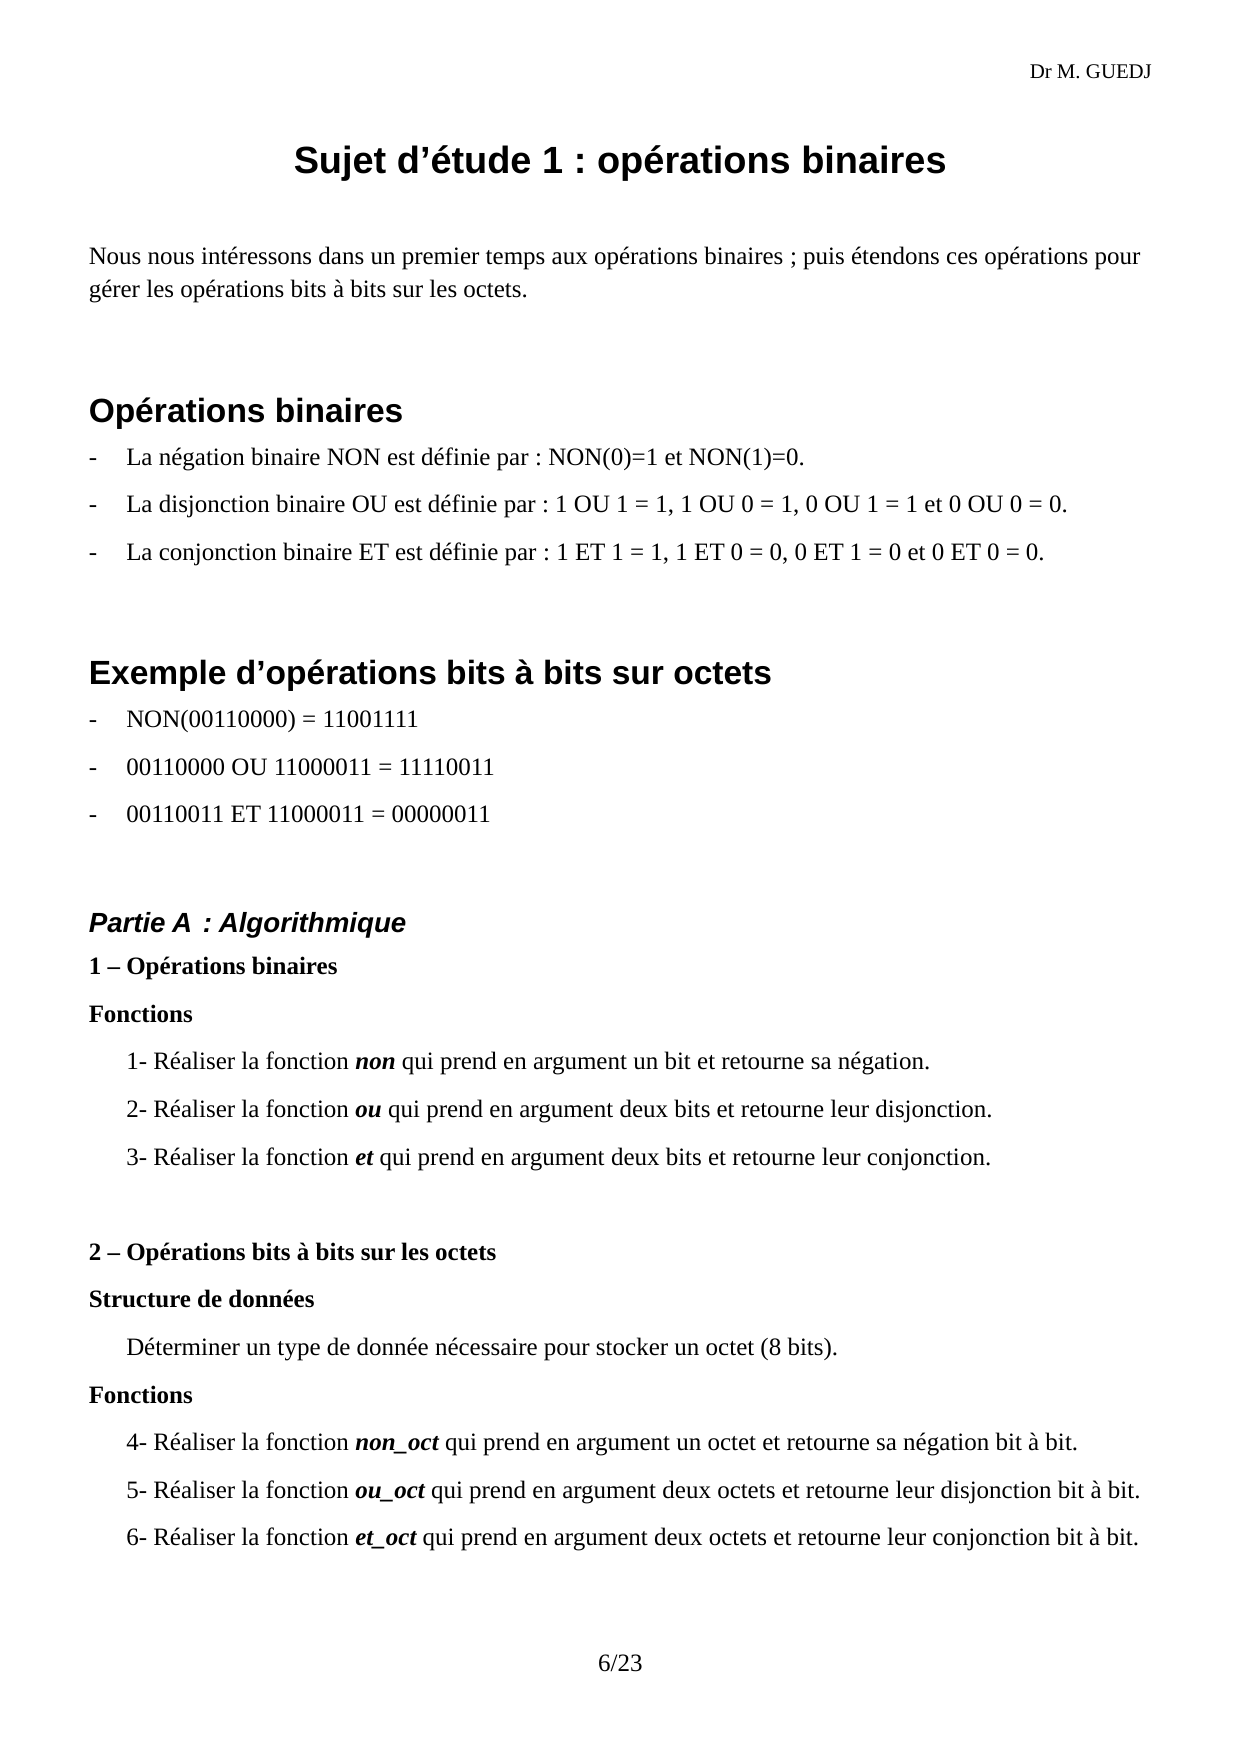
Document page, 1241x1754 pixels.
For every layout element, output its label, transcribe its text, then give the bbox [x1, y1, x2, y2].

text Déterminer un type de donnée nécessaire pour stocker un octet (8 bits). [88, 1332, 1152, 1361]
text 2- Réaliser la fonction ou qui prend en argument deux bits et retourne leur disjonction. [88, 1094, 1152, 1123]
text 1 – Opérations binaires [88, 951, 1152, 980]
text 2 – Opérations bits à bits sur les octets [88, 1237, 1152, 1266]
text - NON(00110000) = 11001111 [88, 704, 1152, 733]
subtitle Partie A : Algorithmique [88, 907, 1152, 939]
subtitle Exemple d’opérations bits à bits sur octets [88, 653, 1152, 691]
text - La conjonction binaire ET est définie par : 1 ET 1 = 1, 1 ET 0 = 0, 0 ET 1 = 0 et 0 ET 0 = 0. [88, 537, 1152, 566]
text 3- Réaliser la fonction et qui prend en argument deux bits et retourne leur conjonction. [88, 1142, 1152, 1170]
text 5- Réaliser la fonction ou_oct qui prend en argument deux octets et retourne leur disjonction bit à bit. [88, 1475, 1152, 1504]
text Fonctions [88, 1380, 1152, 1408]
text - 00110000 OU 11000011 = 11110011 [88, 752, 1152, 780]
text Fonctions [88, 999, 1152, 1028]
text - La négation binaire NON est définie par : NON(0)=1 et NON(1)=0. [88, 442, 1152, 470]
text Structure de données [88, 1284, 1152, 1313]
subtitle Sujet d’étude 1 : opérations binaires [88, 138, 1152, 181]
text 1- Réaliser la fonction non qui prend en argument un bit et retourne sa négation. [88, 1046, 1152, 1075]
subtitle Opérations binaires [88, 390, 1152, 429]
text Nous nous intéressons dans un premier temps aux opérations binaires ; puis étendons ces opérations pour gérer les opérations bits à bits sur les octets. [88, 241, 1152, 303]
text - La disjonction binaire OU est définie par : 1 OU 1 = 1, 1 OU 0 = 1, 0 OU 1 = 1 et 0 OU 0 = 0. [88, 489, 1152, 518]
text 6- Réaliser la fonction et_oct qui prend en argument deux octets et retourne leur conjonction bit à bit. [88, 1522, 1152, 1551]
text 4- Réaliser la fonction non_oct qui prend en argument un octet et retourne sa négation bit à bit. [88, 1427, 1152, 1456]
text - 00110011 ET 11000011 = 00000011 [88, 799, 1152, 828]
